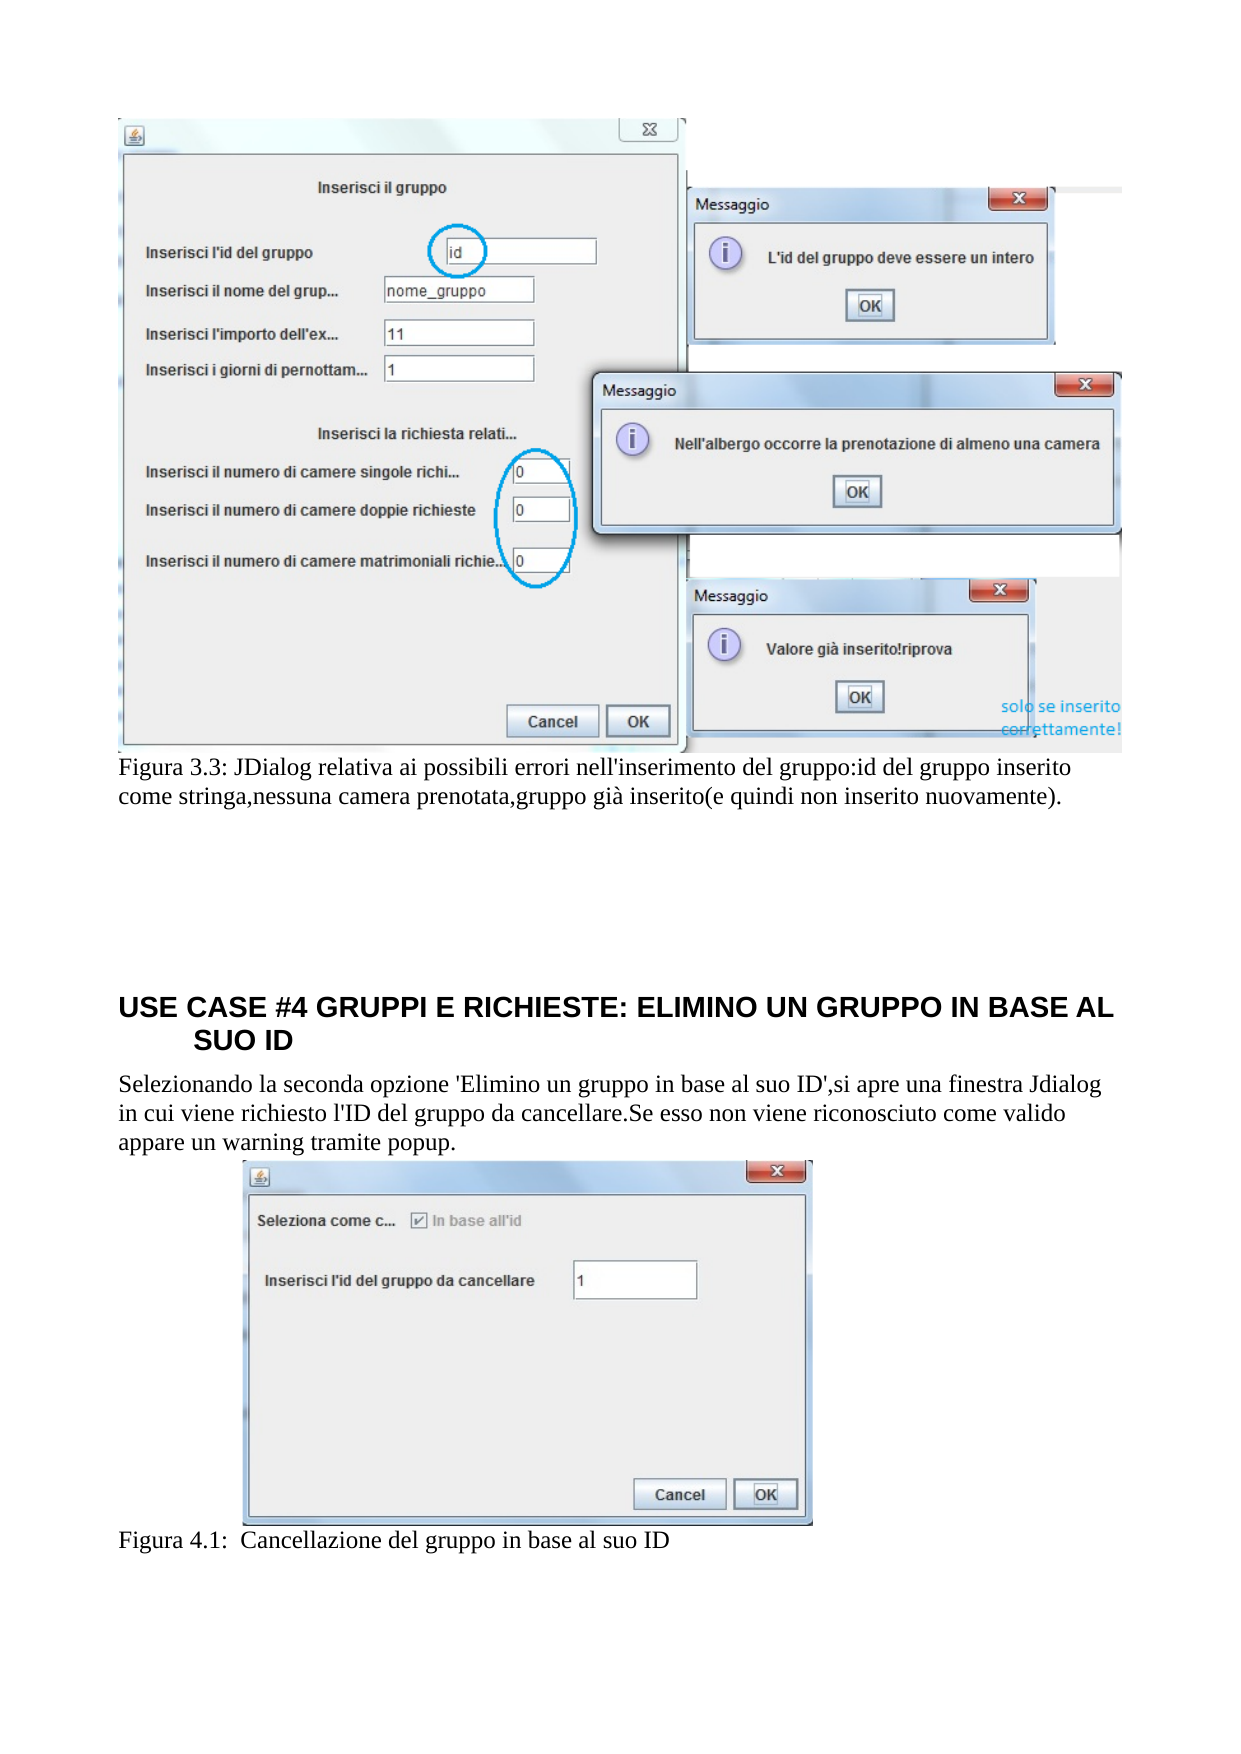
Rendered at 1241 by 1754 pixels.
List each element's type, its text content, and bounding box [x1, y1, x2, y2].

subtitle USE CASE #4 GRUPPI E RICHIESTE: ELIMINO UN GRUPPO IN BASE AL SUO ID [118, 989, 1122, 1057]
text Selezionando la seconda opzione 'Elimino un gruppo in base al suo ID',si apre una finestra Jdialog in cui viene richiesto l'ID del gruppo da cancellare.Se esso non viene riconosciuto come valido appare un warning tramite popup. [118, 1069, 1122, 1155]
picture [242, 1160, 813, 1526]
text Figura 3.3: JDialog relativa ai possibili errori nell'inserimento del gruppo:id del gruppo inserito come stringa,nessuna camera prenotata,gruppo già inserito(e quindi non inserito nuovamente). [118, 753, 1122, 810]
text Figura 4.1: Cancellazione del gruppo in base al suo ID [118, 1168, 1122, 1554]
picture [118, 118, 1122, 753]
